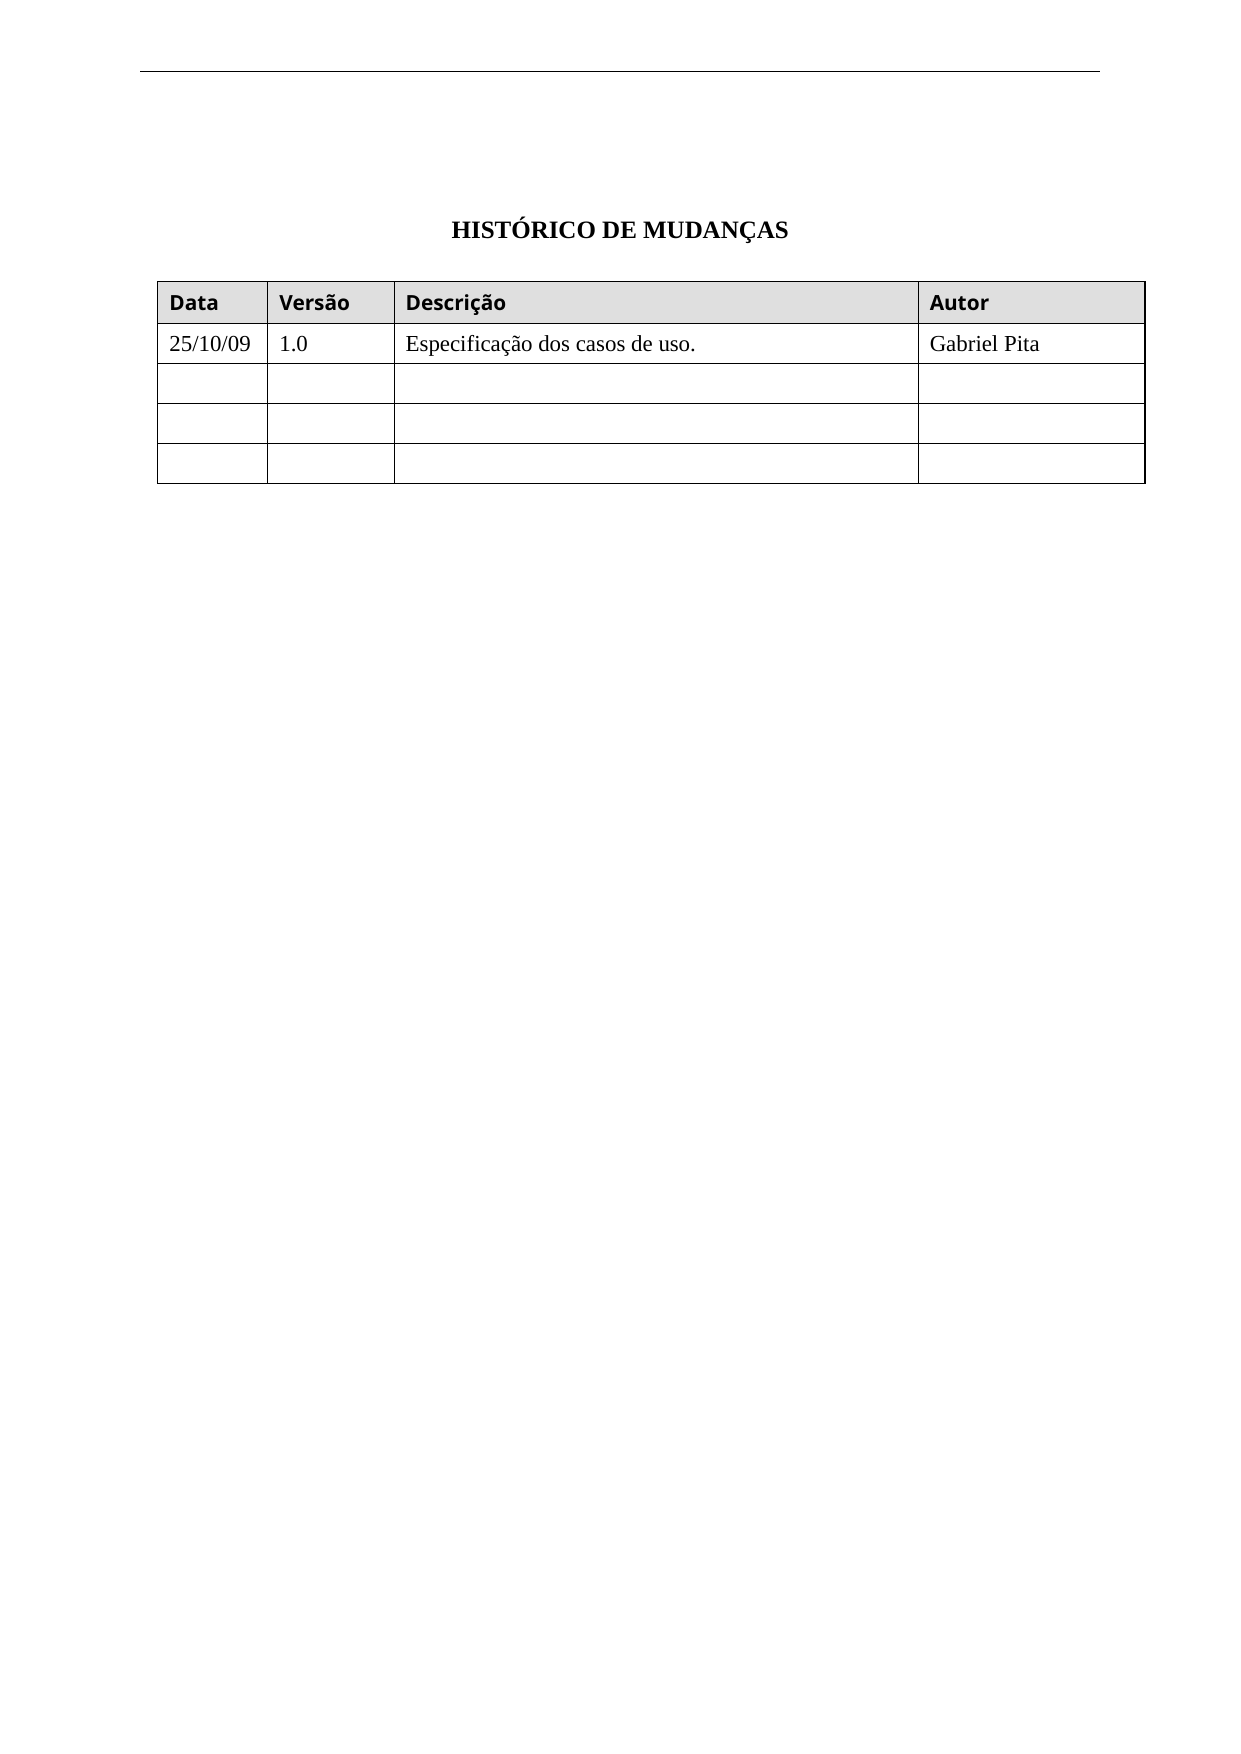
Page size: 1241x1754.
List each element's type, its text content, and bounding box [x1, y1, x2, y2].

table_cell [158, 364, 267, 403]
table_cell Especificação dos casos de uso. [395, 324, 918, 363]
table_cell [158, 404, 267, 443]
table_cell [268, 444, 394, 482]
table_cell [919, 364, 1144, 403]
table_header Autor [919, 282, 1144, 323]
table_header Data [158, 282, 267, 323]
table_cell [268, 404, 394, 443]
table_cell [268, 364, 394, 403]
table_header Descrição [395, 282, 918, 323]
table_cell 1.0 [268, 324, 394, 363]
table_cell 25/10/09 [158, 324, 267, 363]
table_cell [395, 404, 918, 443]
table_cell [919, 444, 1144, 482]
table_cell [158, 444, 267, 482]
table_cell [919, 404, 1144, 443]
table_header Versão [268, 282, 394, 323]
table_cell [395, 444, 918, 482]
table_cell Gabriel Pita [919, 324, 1144, 363]
text HISTÓRICO DE mUDANÇAS [148, 215, 1092, 243]
table_cell [395, 364, 918, 403]
